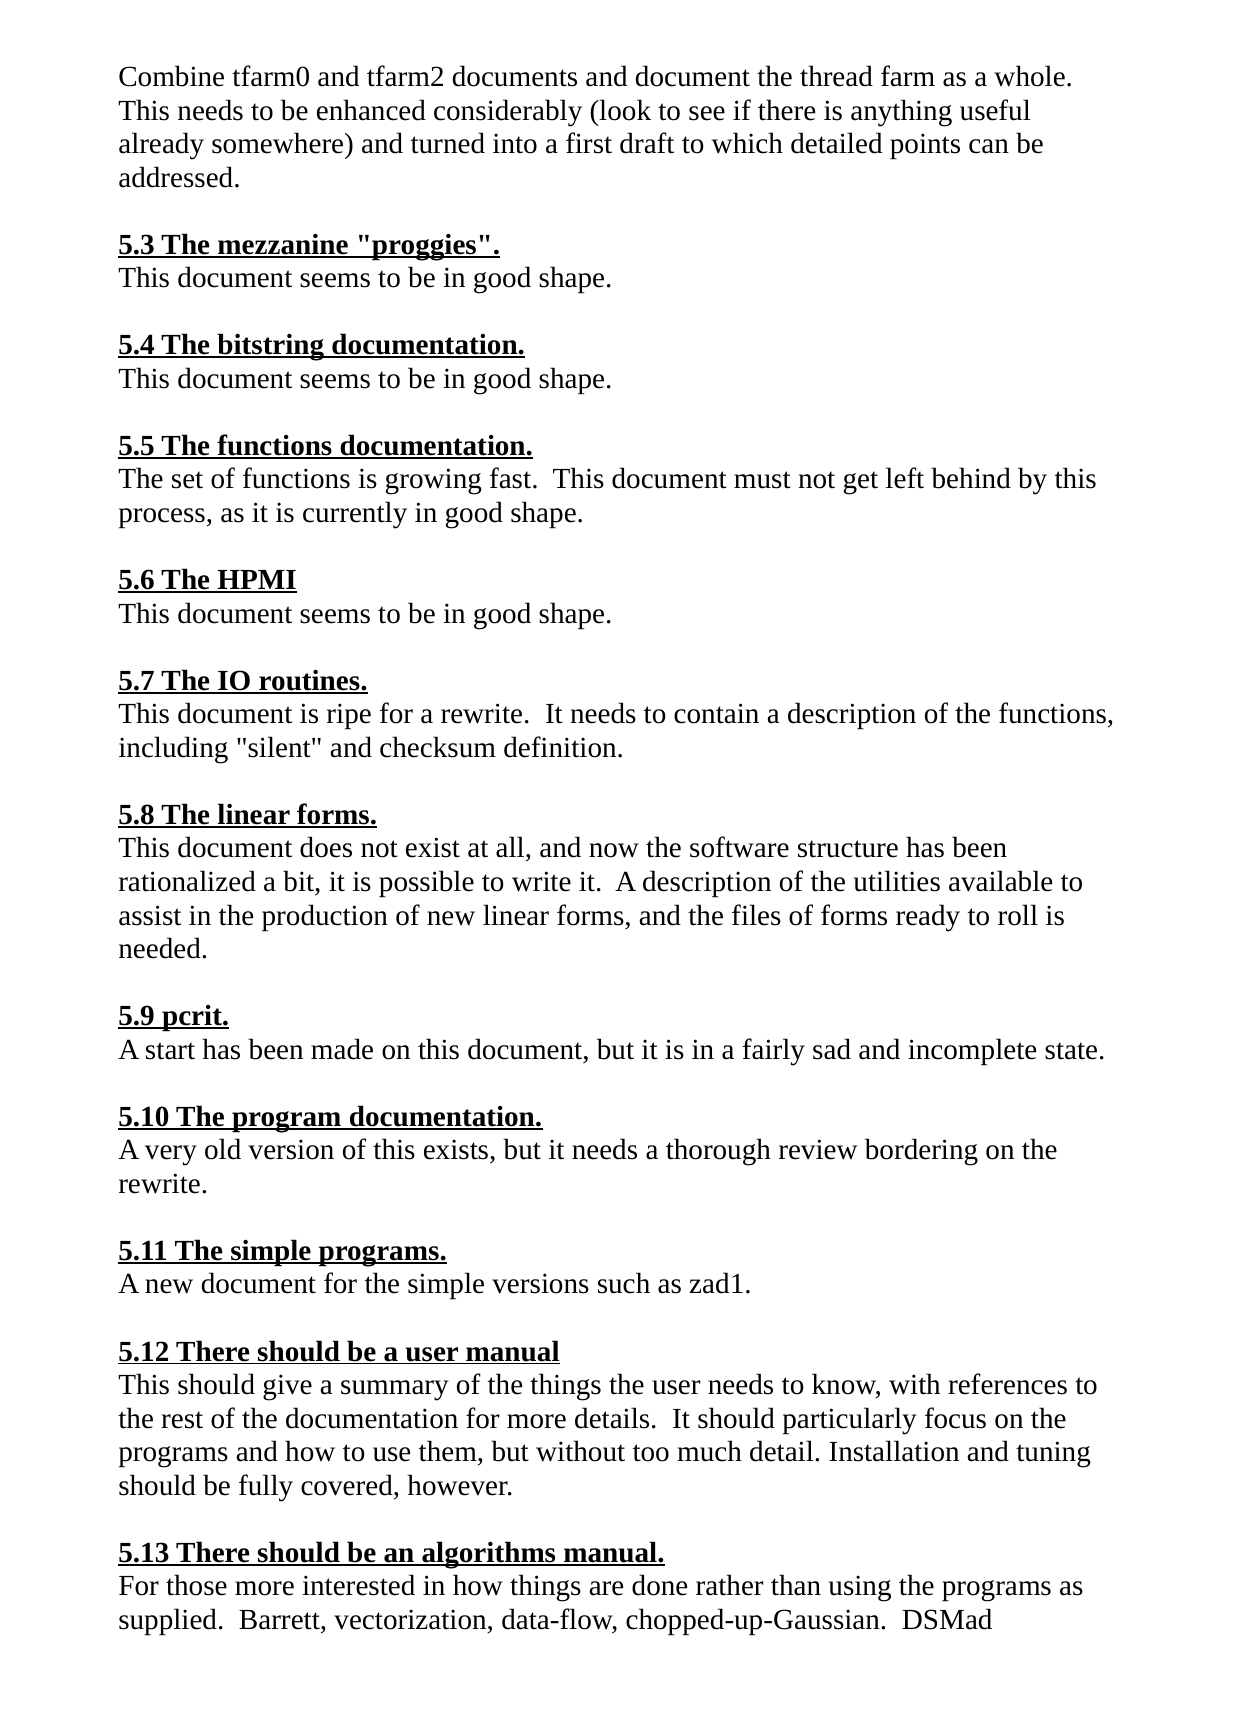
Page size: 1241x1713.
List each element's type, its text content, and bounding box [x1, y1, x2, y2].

text 5.3 The mezzanine "proggies". [118, 227, 1122, 260]
text 5.4 The bitstring documentation. [118, 327, 1122, 361]
text 5.10 The program documentation. [118, 1099, 1122, 1132]
text A start has been made on this document, but it is in a fairly sad and incomplete state. [118, 1032, 1122, 1065]
text 5.12 There should be a user manual [118, 1334, 1122, 1367]
text Combine tfarm0 and tfarm2 documents and document the thread farm as a whole. This needs to be enhanced considerably (look to see if there is anything useful already somewhere) and turned into a first draft to which detailed points can be addressed. [118, 59, 1122, 193]
text For those more interested in how things are done rather than using the programs as supplied. Barrett, vectorization, data-flow, chopped-up-Gaussian. DSMad [118, 1568, 1122, 1636]
text This document seems to be in good shape. [118, 596, 1122, 629]
text 5.6 The HPMI [118, 562, 1122, 596]
text 5.9 pcrit. [118, 998, 1122, 1032]
text A new document for the simple versions such as zad1. [118, 1267, 1122, 1300]
text A very old version of this exists, but it needs a thorough review bordering on the rewrite. [118, 1132, 1122, 1199]
text 5.8 The linear forms. [118, 797, 1122, 831]
text This should give a summary of the things the user needs to know, with references to the rest of the documentation for more details. It should particularly focus on the programs and how to use them, but without too much detail. Installation and tuning should be fully covered, however. [118, 1367, 1122, 1501]
text The set of functions is growing fast. This document must not get left behind by this process, as it is currently in good shape. [118, 462, 1122, 529]
text This document does not exist at all, and now the software structure has been rationalized a bit, it is possible to write it. A description of the utilities available to assist in the production of new linear forms, and the files of forms ready to roll is needed. [118, 831, 1122, 965]
text 5.11 The simple programs. [118, 1233, 1122, 1267]
text 5.13 There should be an algorithms manual. [118, 1535, 1122, 1568]
text This document is ripe for a rewrite. It needs to contain a description of the functions, including "silent" and checksum definition. [118, 696, 1122, 763]
text This document seems to be in good shape. [118, 260, 1122, 294]
text 5.7 The IO routines. [118, 663, 1122, 696]
text This document seems to be in good shape. [118, 361, 1122, 394]
text 5.5 The functions documentation. [118, 428, 1122, 462]
